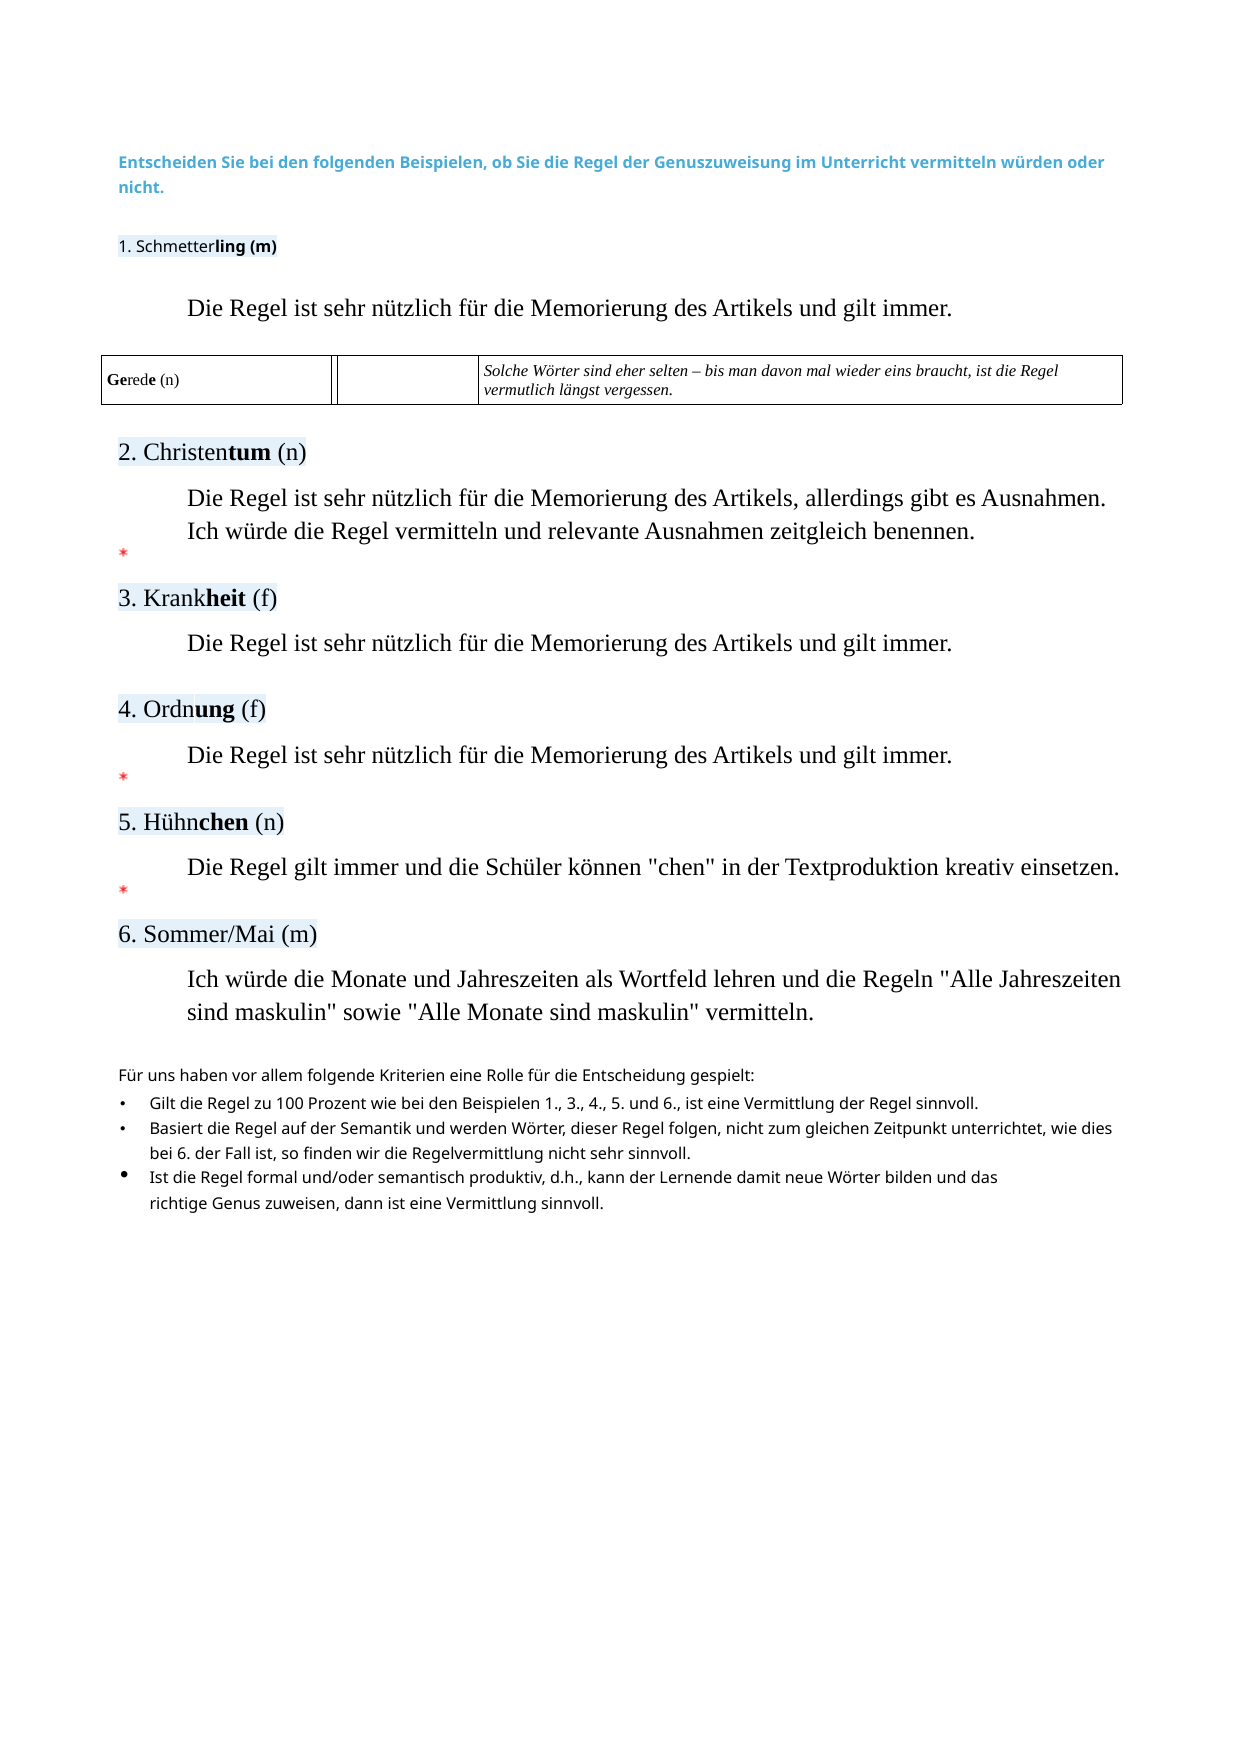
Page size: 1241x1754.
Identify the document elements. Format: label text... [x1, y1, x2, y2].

list Basiert die Regel auf der Semantik und werden Wörter, dieser Regel folgen, nicht zum gleichen Zeitpunkt unterrichtet, wie dies bei 6. der Fall ist, so finden wir die Regelvermittlung nicht sehr sinnvoll. [120, 1114, 1122, 1164]
table_header [338, 356, 478, 404]
text Die Regel gilt immer und die Schüler können "chen" in der Textproduktion kreativ einsetzen. [187, 852, 1122, 881]
table_header Gerede (n) [102, 356, 331, 404]
text 1. Schmetterling (m) [118, 235, 1122, 257]
table_header Solche Wörter sind eher selten – bis man davon mal wieder eins braucht, ist die Regel vermutlich längst vergessen. [479, 356, 1122, 404]
text Die Regel ist sehr nützlich für die Memorierung des Artikels und gilt immer. [187, 293, 1122, 322]
text 4. Ordnung (f) [118, 694, 1122, 723]
text Die Regel ist sehr nützlich für die Memorierung des Artikels und gilt immer. [187, 628, 1122, 657]
list Gilt die Regel zu 100 Prozent wie bei den Beispielen 1., 3., 4., 5. und 6., ist eine Vermittlung der Regel sinnvoll. [120, 1089, 1122, 1114]
text 5. Hühnchen (n) [118, 807, 1122, 835]
table_header [332, 356, 337, 404]
text Für uns haben vor allem folgende Kriterien eine Rolle für die Entscheidung gespielt: [118, 1063, 1122, 1086]
text 2. Christentum (n) [118, 437, 1122, 466]
picture [118, 885, 129, 901]
picture [118, 772, 129, 788]
text Ich würde die Monate und Jahreszeiten als Wortfeld lehren und die Regeln "Alle Jahreszeiten sind maskulin" sowie "Alle Monate sind maskulin" vermitteln. [187, 964, 1122, 1026]
text Entscheiden Sie bei den folgenden Beispielen, ob Sie die Regel der Genuszuweisung im Unterricht vermitteln würden oder nicht. [118, 151, 1122, 199]
picture [118, 548, 129, 564]
text 6. Sommer/Mai (m) [118, 919, 1122, 948]
text 3. Krankheit (f) [118, 583, 1122, 611]
text Die Regel ist sehr nützlich für die Memorierung des Artikels, allerdings gibt es Ausnahmen. Ich würde die Regel vermitteln und relevante Ausnahmen zeitgleich benennen. [187, 483, 1122, 544]
list Ist die Regel formal und/oder semantisch produktiv, d.h., kann der Lernende damit neue Wörter bilden und das richtige Genus zuweisen, dann ist eine Vermittlung sinnvoll. [120, 1164, 1122, 1214]
text Die Regel ist sehr nützlich für die Memorierung des Artikels und gilt immer. [187, 740, 1122, 768]
